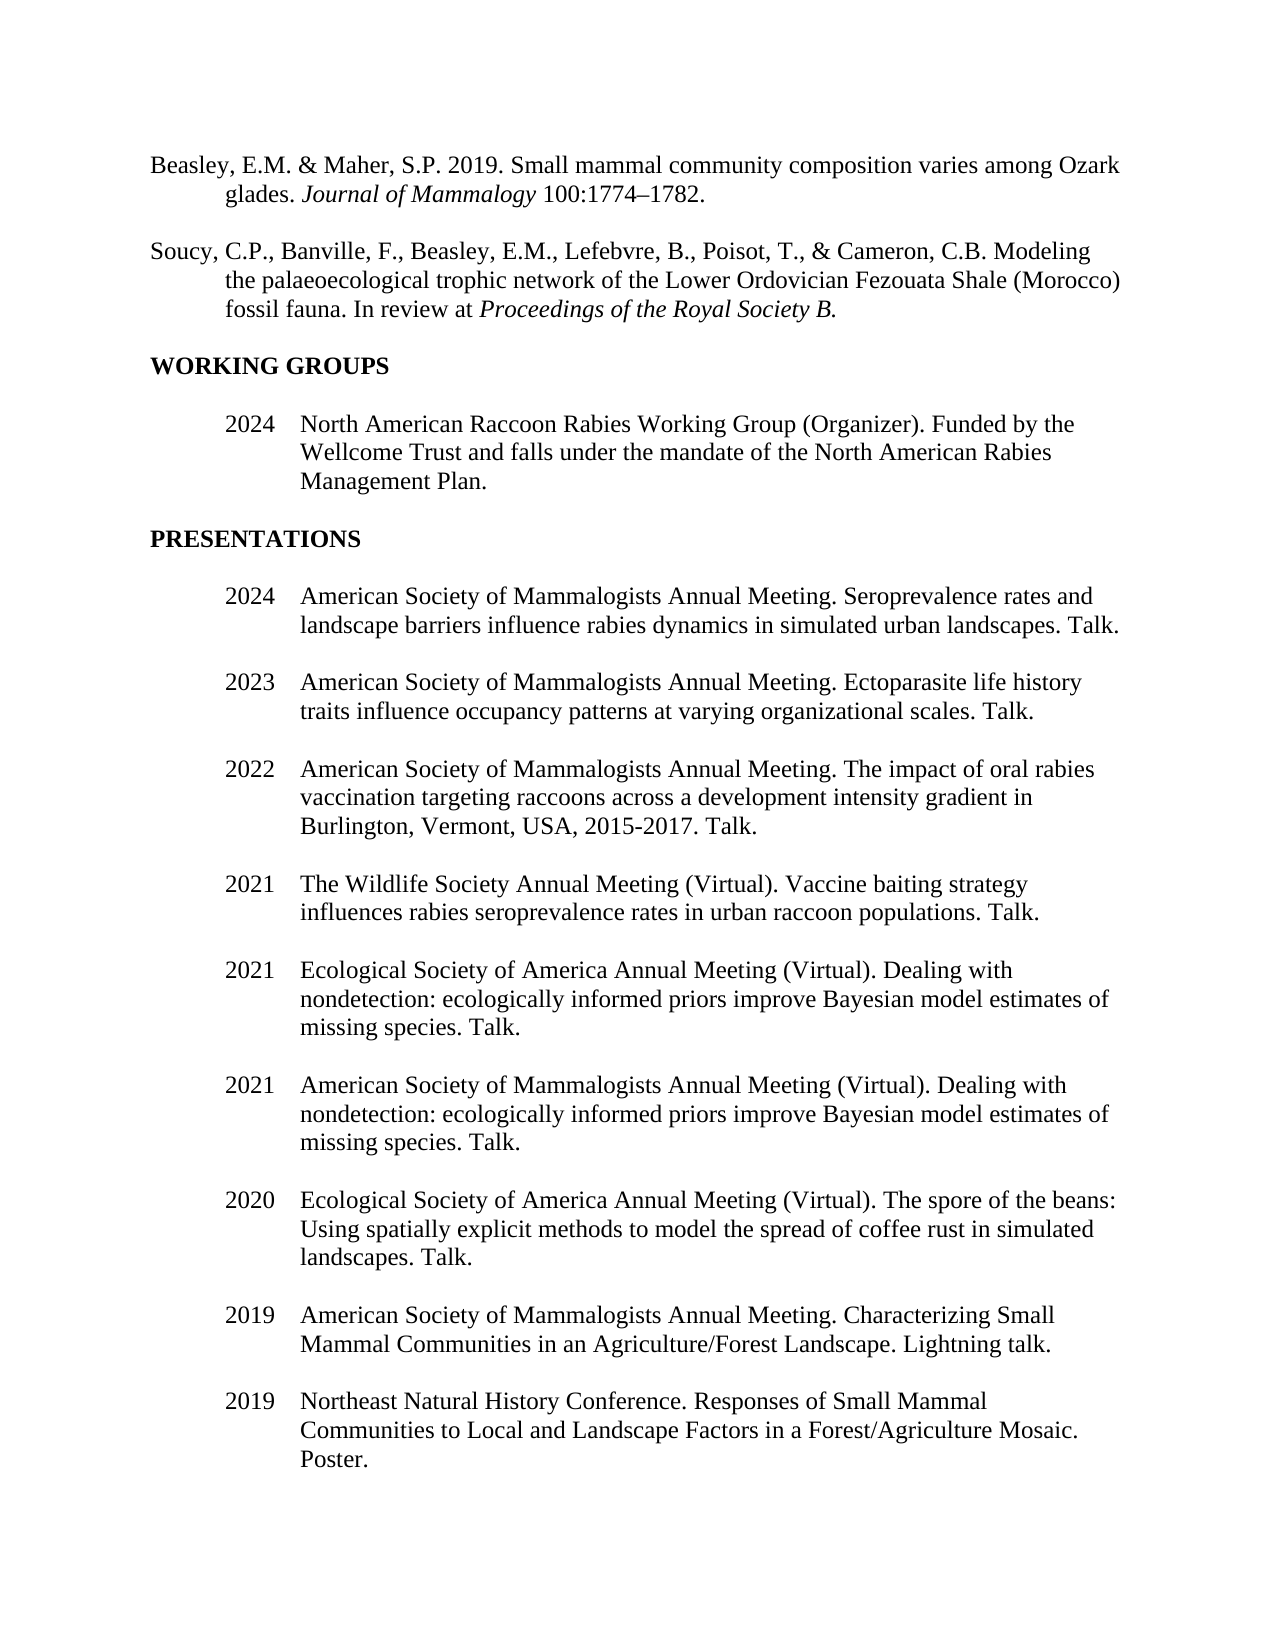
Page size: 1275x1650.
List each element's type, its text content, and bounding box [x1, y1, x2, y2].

text WORKING GROUPS [150, 351, 1125, 380]
text Soucy, C.P., Banville, F., Beasley, E.M., Lefebvre, B., Poisot, T., & Cameron, C.B. Modeling the palaeoecological trophic network of the Lower Ordovician Fezouata Shale (Morocco) fossil fauna. In review at Proceedings of the Royal Society B. [150, 236, 1125, 322]
text 2021 American Society of Mammalogists Annual Meeting (Virtual). Dealing with nondetection: ecologically informed priors improve Bayesian model estimates of missing species. Talk. [225, 1070, 1125, 1156]
text 2024 American Society of Mammalogists Annual Meeting. Seroprevalence rates and landscape barriers influence rabies dynamics in simulated urban landscapes. Talk. [225, 581, 1125, 639]
text 2023 American Society of Mammalogists Annual Meeting. Ectoparasite life history traits influence occupancy patterns at varying organizational scales. Talk. [225, 667, 1125, 725]
text PRESENTATIONS [150, 524, 1125, 552]
text 2020 Ecological Society of America Annual Meeting (Virtual). The spore of the beans: Using spatially explicit methods to model the spread of coffee rust in simulated landscapes. Talk. [225, 1185, 1125, 1271]
text 2022 American Society of Mammalogists Annual Meeting. The impact of oral rabies vaccination targeting raccoons across a development intensity gradient in Burlington, Vermont, USA, 2015-2017. Talk. [225, 754, 1125, 840]
text Beasley, E.M. & Maher, S.P. 2019. Small mammal community composition varies among Ozark glades. Journal of Mammalogy 100:1774–1782. [150, 150, 1125, 207]
text 2019 American Society of Mammalogists Annual Meeting. Characterizing Small Mammal Communities in an Agriculture/Forest Landscape. Lightning talk. [225, 1300, 1125, 1357]
text 2024 North American Raccoon Rabies Working Group (Organizer). Funded by the Wellcome Trust and falls under the mandate of the North American Rabies Management Plan. [225, 409, 1125, 495]
text 2021 Ecological Society of America Annual Meeting (Virtual). Dealing with nondetection: ecologically informed priors improve Bayesian model estimates of missing species. Talk. [225, 955, 1125, 1041]
text 2019 Northeast Natural History Conference. Responses of Small Mammal Communities to Local and Landscape Factors in a Forest/Agriculture Mosaic. Poster. [225, 1386, 1125, 1472]
text 2021 The Wildlife Society Annual Meeting (Virtual). Vaccine baiting strategy influences rabies seroprevalence rates in urban raccoon populations. Talk. [225, 869, 1125, 926]
